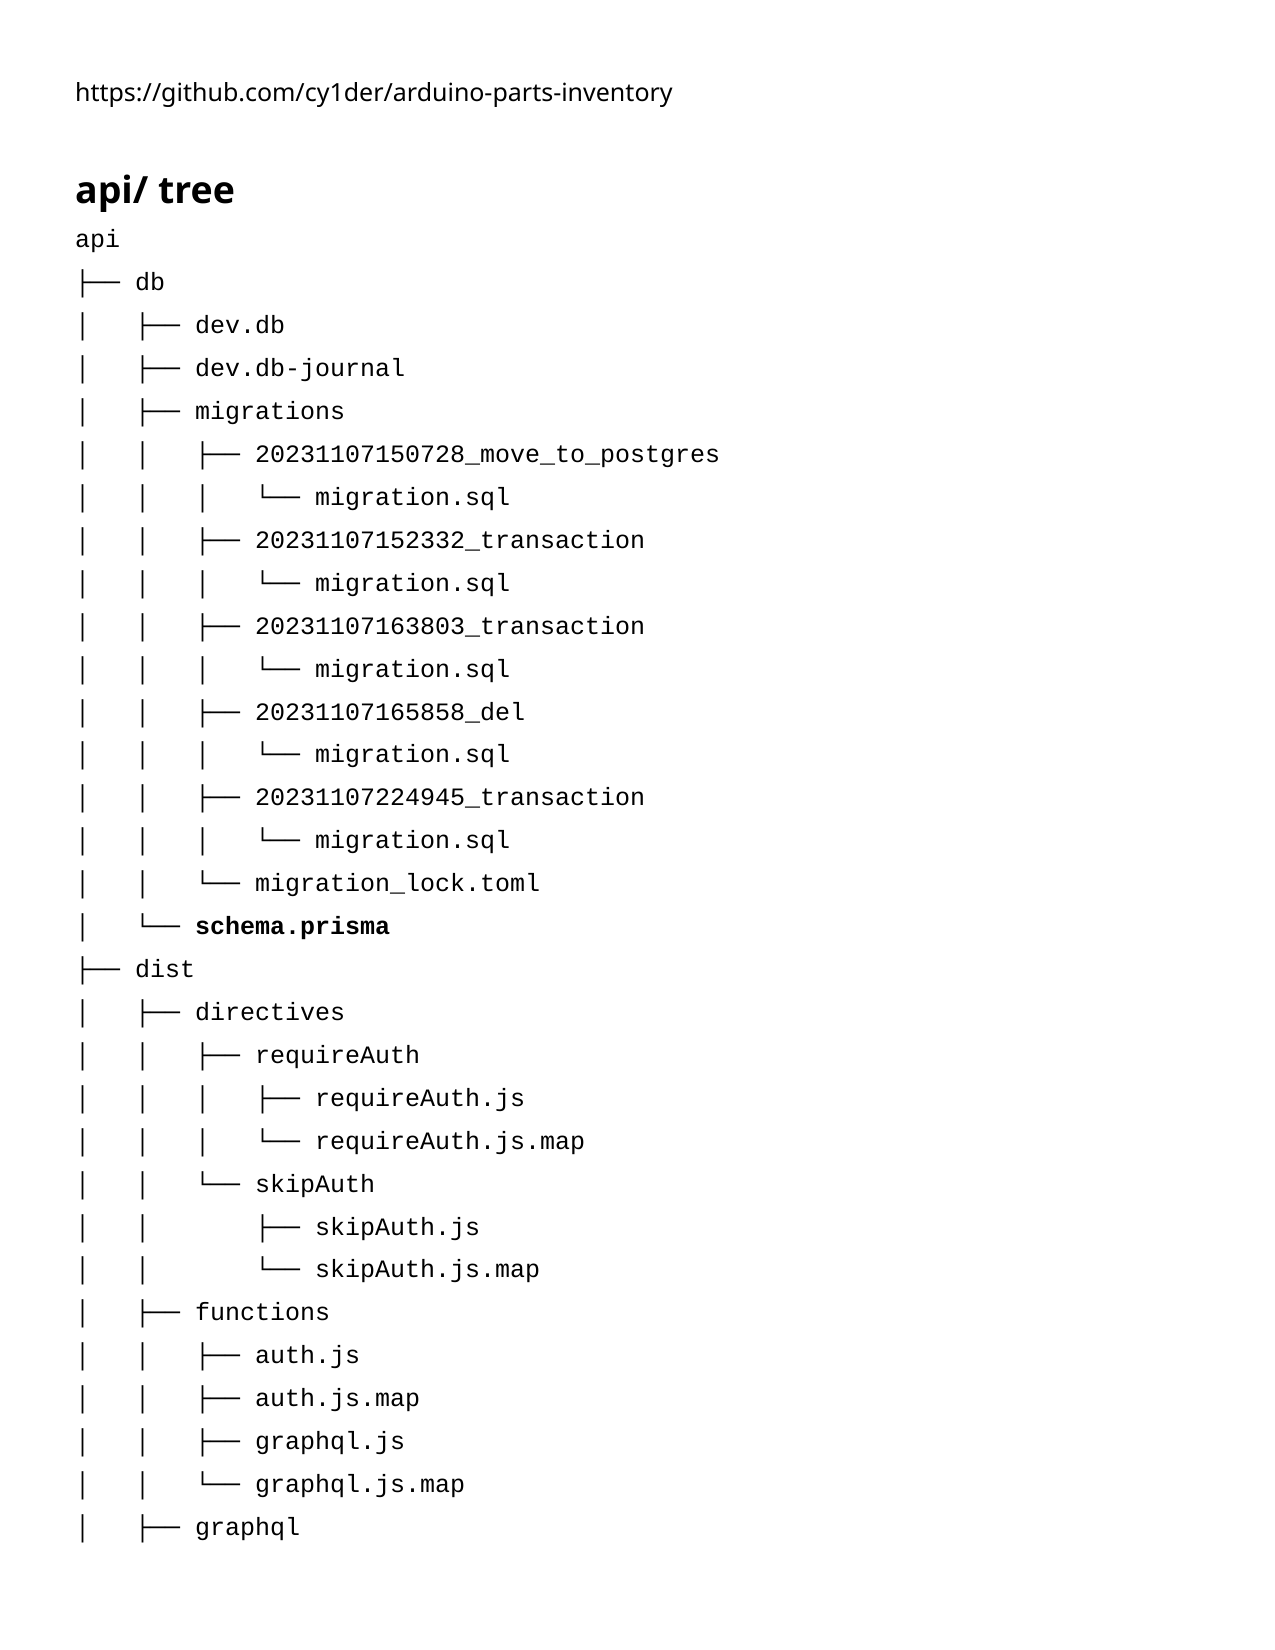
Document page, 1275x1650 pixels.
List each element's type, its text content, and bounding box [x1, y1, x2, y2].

text │ │ ├── 20231107163803_transaction [83, 613, 142, 642]
text │ ├── directives [143, 999, 1200, 1028]
text │ │ ├── 20231107150728_move_to_postgres [143, 442, 202, 470]
text │ ├── functions [143, 1300, 1200, 1328]
text │ ├── functions [83, 1300, 142, 1328]
text │ │ ├── auth.js [203, 1343, 1200, 1371]
text │ │ ├── 20231107150728_move_to_postgres [203, 442, 1200, 470]
text │ │ │ ├── requireAuth.js [203, 1085, 262, 1114]
text │ │ ├── 20231107224945_transaction [143, 785, 202, 813]
text │ │ │ └── migration.sql [143, 742, 202, 770]
text │ │ │ └── migration.sql [83, 742, 142, 770]
text │ │ │ ├── requireAuth.js [263, 1085, 1200, 1114]
text │ ├── directives [83, 999, 142, 1028]
text │ │ └── graphql.js.map [83, 1472, 142, 1500]
text │ │ └── migration_lock.toml [143, 871, 1200, 899]
text │ │ ├── requireAuth [143, 1042, 202, 1071]
text │ │ ├── 20231107163803_transaction [143, 613, 202, 642]
text │ │ │ └── requireAuth.js.map [83, 1128, 142, 1157]
text │ │ └── skipAuth.js.map [83, 1257, 142, 1285]
text │ │ └── skipAuth.js.map [143, 1257, 1200, 1285]
text │ │ └── skipAuth [143, 1171, 1200, 1199]
text │ ├── migrations [143, 399, 1200, 427]
text │ │ │ └── migration.sql [203, 742, 1200, 770]
text │ │ │ └── migration.sql [83, 484, 142, 513]
text │ │ │ └── migration.sql [83, 656, 142, 684]
subtitle api/ tree [75, 163, 1200, 214]
text │ ├── dev.db-journal [83, 356, 142, 384]
text │ ├── dev.db-journal [143, 356, 1200, 384]
text │ │ │ └── migration.sql [203, 656, 1200, 684]
text │ │ └── migration_lock.toml [83, 871, 142, 899]
text │ │ ├── 20231107224945_transaction [83, 785, 142, 813]
text │ │ │ └── requireAuth.js.map [143, 1128, 202, 1157]
text ├── dist [75, 957, 82, 985]
text │ │ ├── auth.js.map [143, 1386, 202, 1414]
text │ │ ├── 20231107150728_move_to_postgres [83, 442, 142, 470]
text │ │ │ └── migration.sql [143, 828, 202, 856]
text │ │ │ └── migration.sql [203, 828, 1200, 856]
text │ └── schema.prisma [83, 914, 1200, 942]
text │ │ ├── requireAuth [203, 1042, 1200, 1071]
text │ │ │ └── requireAuth.js.map [203, 1128, 1200, 1157]
text │ │ ├── 20231107165858_del [203, 699, 1200, 727]
text │ │ ├── 20231107165858_del [143, 699, 202, 727]
text │ │ ├── auth.js.map [203, 1386, 1200, 1414]
text │ │ │ └── migration.sql [203, 570, 1200, 599]
text │ │ ├── graphql.js [203, 1429, 1200, 1457]
text │ │ │ └── migration.sql [143, 656, 202, 684]
text │ │ │ └── migration.sql [143, 570, 202, 599]
text │ │ ├── 20231107152332_transaction [203, 527, 1200, 556]
text ├── db [83, 270, 1200, 298]
text │ │ └── skipAuth [83, 1171, 142, 1199]
text │ │ ├── 20231107224945_transaction [203, 785, 1200, 813]
text │ │ ├── skipAuth.js [263, 1214, 1200, 1242]
text │ │ ├── 20231107165858_del [83, 699, 142, 727]
text ├── db [75, 270, 82, 298]
text │ │ ├── requireAuth [83, 1042, 142, 1071]
text ├── dist [83, 957, 1200, 985]
text │ ├── graphql [143, 1514, 1200, 1543]
text │ ├── dev.db [143, 313, 1200, 341]
text api [75, 227, 1200, 255]
text │ ├── dev.db [83, 313, 142, 341]
text │ ├── migrations [83, 399, 142, 427]
text │ │ ├── skipAuth.js [143, 1214, 262, 1242]
text │ │ ├── 20231107152332_transaction [83, 527, 142, 556]
text │ │ ├── skipAuth.js [83, 1214, 142, 1242]
text │ │ │ ├── requireAuth.js [83, 1085, 142, 1114]
text │ │ ├── auth.js.map [83, 1386, 142, 1414]
text │ │ ├── auth.js [83, 1343, 142, 1371]
text │ │ ├── 20231107163803_transaction [203, 613, 1200, 642]
text │ │ ├── graphql.js [143, 1429, 202, 1457]
text │ │ │ └── migration.sql [203, 484, 1200, 513]
text │ │ ├── 20231107152332_transaction [143, 527, 202, 556]
text │ │ ├── auth.js [143, 1343, 202, 1371]
text │ │ │ ├── requireAuth.js [143, 1085, 202, 1114]
text │ │ │ └── migration.sql [83, 570, 142, 599]
text │ │ ├── graphql.js [83, 1429, 142, 1457]
text │ │ │ └── migration.sql [143, 484, 202, 513]
text │ ├── graphql [83, 1514, 142, 1543]
text │ │ └── graphql.js.map [143, 1472, 1200, 1500]
text │ │ │ └── migration.sql [83, 828, 142, 856]
